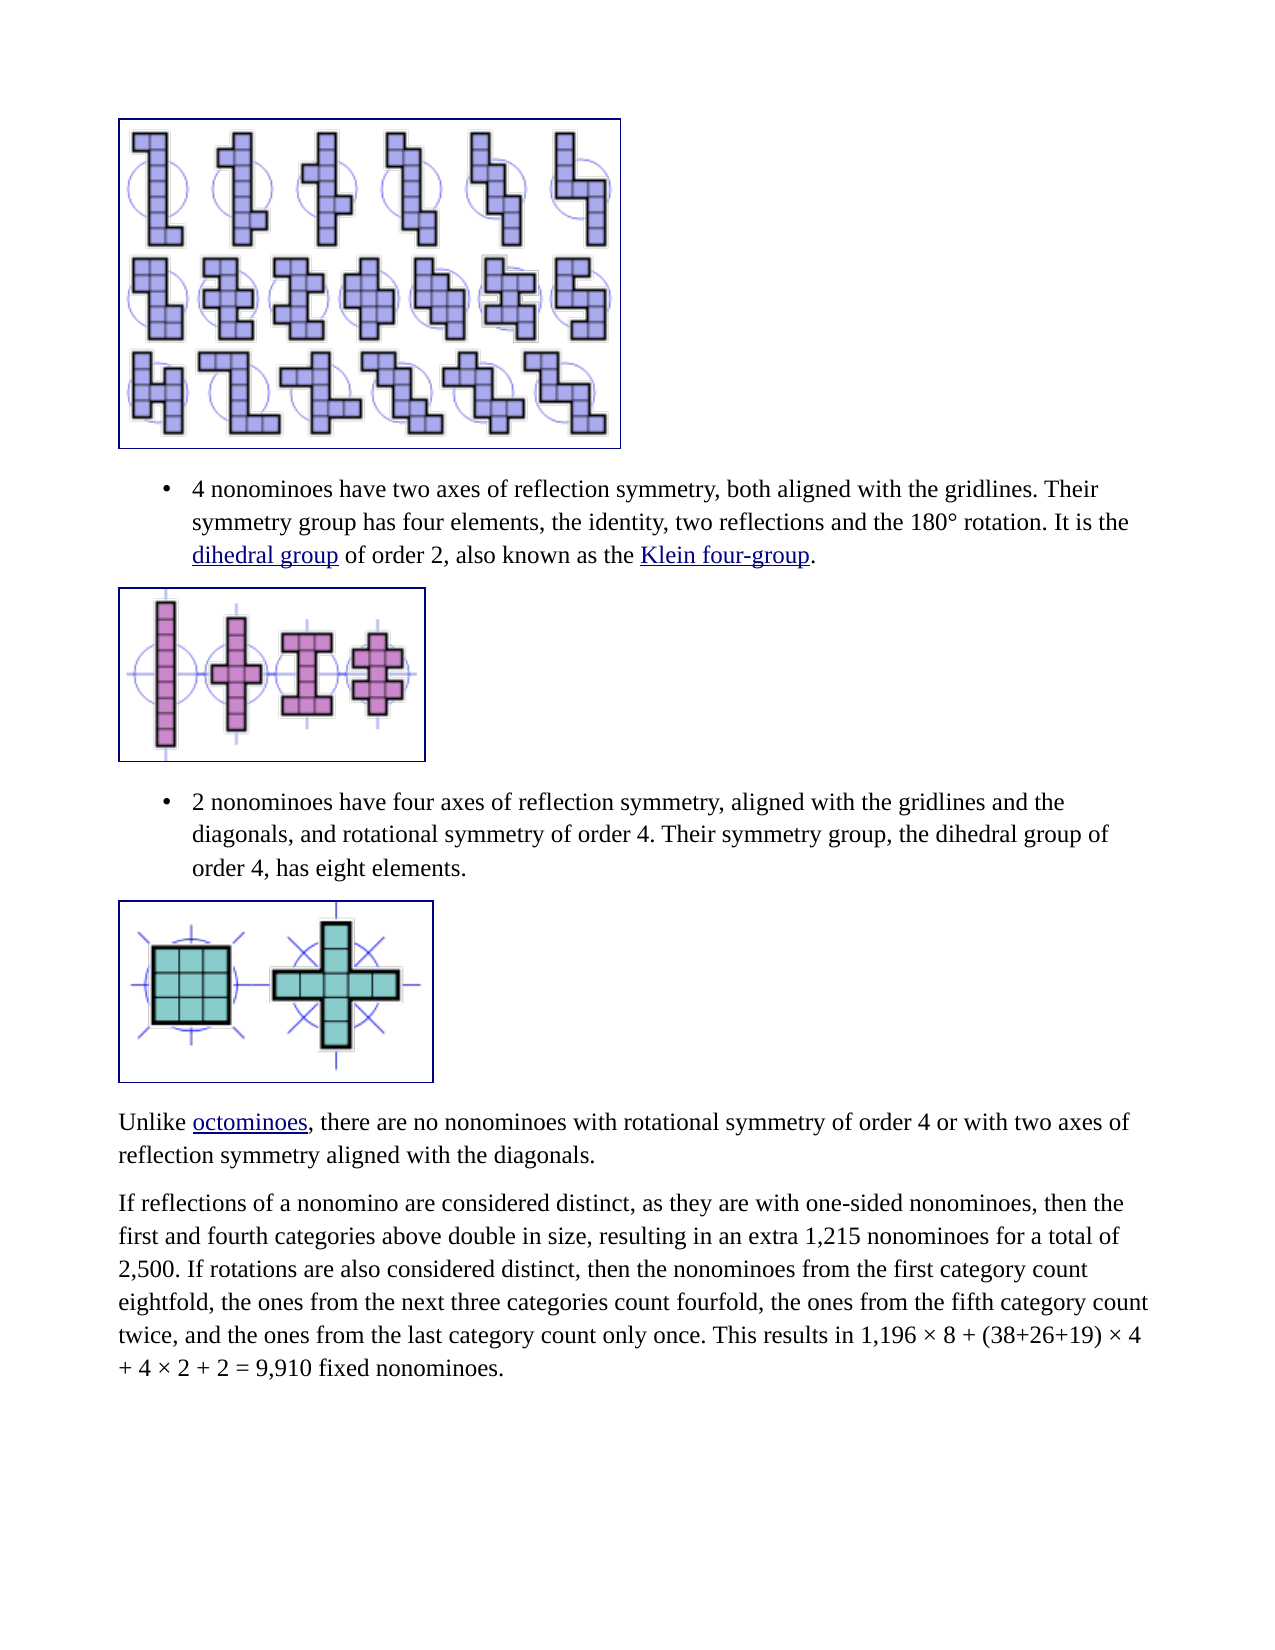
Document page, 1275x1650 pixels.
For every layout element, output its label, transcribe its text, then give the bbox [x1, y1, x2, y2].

list 2 nonominoes have four axes of reflection symmetry, aligned with the gridlines and the diagonals, and rotational symmetry of order 4. Their symmetry group, the dihedral group of order 4, has eight elements. [162, 787, 1157, 881]
picture [120, 902, 432, 1082]
picture [120, 120, 620, 448]
list 4 nonominoes have two axes of reflection symmetry, both aligned with the gridlines. Their symmetry group has four elements, the identity, two reflections and the 180° rotation. It is the dihedral group of order 2, also known as the Klein four-group. [162, 474, 1157, 568]
picture [120, 589, 424, 761]
text Unlike octominoes, there are no nonominoes with rotational symmetry of order 4 or with two axes of reflection symmetry aligned with the diagonals. [118, 1107, 1157, 1169]
text If reflections of a nonomino are considered distinct, as they are with one-sided nonominoes, then the first and fourth categories above double in size, resulting in an extra 1,215 nonominoes for a total of 2,500. If rotations are also considered distinct, then the nonominoes from the first category count eightfold, the ones from the next three categories count fourfold, the ones from the fifth category count twice, and the ones from the last category count only once. This results in 1,196 × 8 + (38+26+19) × 4 + 4 × 2 + 2 = 9,910 fixed nonominoes. [118, 1188, 1157, 1382]
